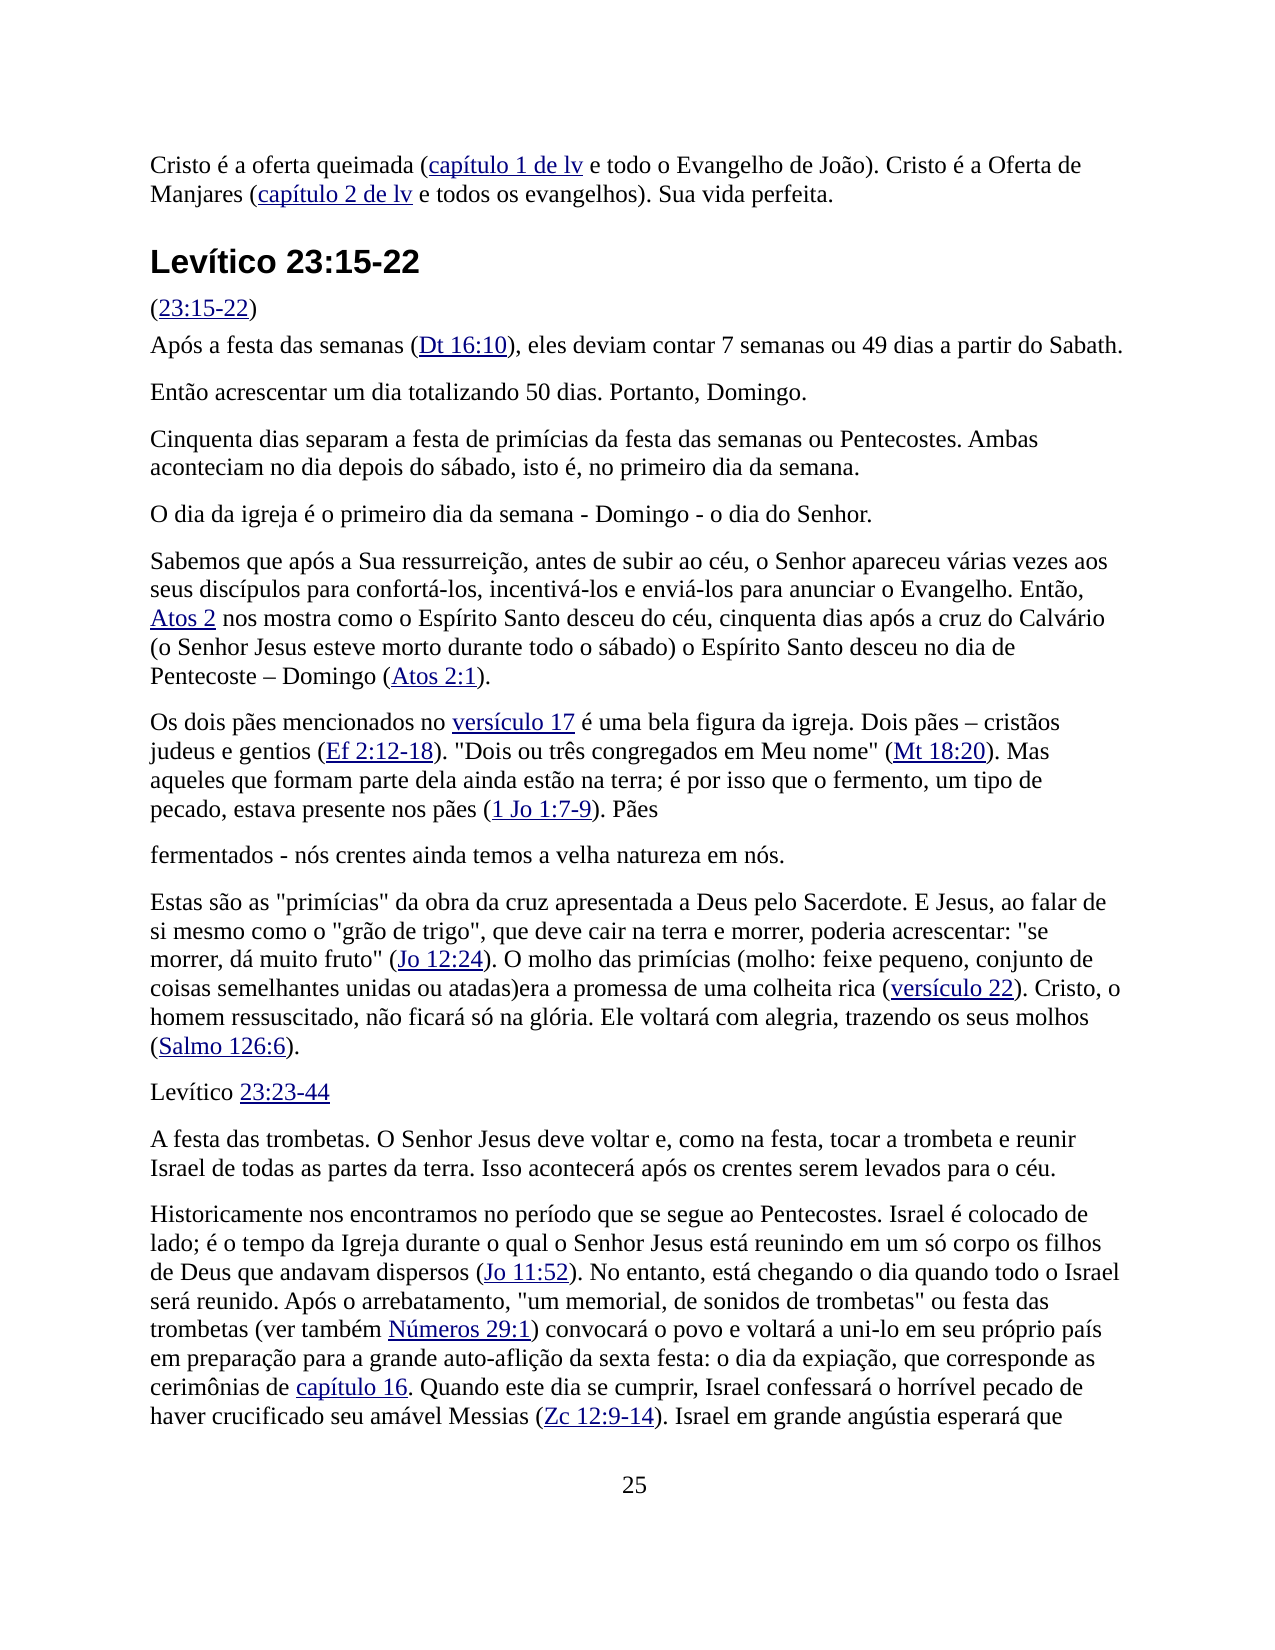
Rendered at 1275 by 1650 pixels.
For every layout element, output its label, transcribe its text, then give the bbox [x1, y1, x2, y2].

text Após a festa das semanas (Dt 16:10), eles deviam contar 7 semanas ou 49 dias a partir do Sabath. [150, 330, 1125, 359]
text Levítico 23:23-44 [150, 1077, 1125, 1106]
text Cinquenta dias separam a festa de primícias da festa das semanas ou Pentecostes. Ambas aconteciam no dia depois do sábado, isto é, no primeiro dia da semana. [150, 424, 1125, 481]
subtitle Levítico 23:15-22 [150, 241, 1125, 280]
text Cristo é a oferta queimada (capítulo 1 de lv e todo o Evangelho de João). Cristo é a Oferta de Manjares (capítulo 2 de lv e todos os evangelhos). Sua vida perfeita. [150, 150, 1125, 207]
text Sabemos que após a Sua ressurreição, antes de subir ao céu, o Senhor apareceu várias vezes aos seus discípulos para confortá-los, incentivá-los e enviá-los para anunciar o Evangelho. Então, Atos 2 nos mostra como o Espírito Santo desceu do céu, cinquenta dias após a cruz do Calvário (o Senhor Jesus esteve morto durante todo o sábado) o Espírito Santo desceu no dia de Pentecoste – Domingo (Atos 2:1). [150, 546, 1125, 689]
text A festa das trombetas. O Senhor Jesus deve voltar e, como na festa, tocar a trombeta e reunir Israel de todas as partes da terra. Isso acontecerá após os crentes serem levados para o céu. [150, 1124, 1125, 1182]
text Então acrescentar um dia totalizando 50 dias. Portanto, Domingo. [150, 377, 1125, 406]
text (23:15-22) [150, 293, 1125, 321]
text Historicamente nos encontramos no período que se segue ao Pentecostes. Israel é colocado de lado; é o tempo da Igreja durante o qual o Senhor Jesus está reunindo em um só corpo os filhos de Deus que andavam dispersos (Jo 11:52). No entanto, está chegando o dia quando todo o Israel será reunido. Após o arrebatamento, "um memorial, de sonidos de trombetas" ou festa das trombetas (ver também Números 29:1) convocará o povo e voltará a uni-lo em seu próprio país em preparação para a grande auto-aflição da sexta festa: o dia da expiação, que corresponde as cerimônias de capítulo 16. Quando este dia se cumprir, Israel confessará o horrível pecado de haver crucificado seu amável Messias (Zc 12:9-14). Israel em grande angústia esperará que [150, 1199, 1125, 1429]
text Os dois pães mencionados no versículo 17 é uma bela figura da igreja. Dois pães – cristãos judeus e gentios (Ef 2:12-18). "Dois ou três congregados em Meu nome" (Mt 18:20). Mas aqueles que formam parte dela ainda estão na terra; é por isso que o fermento, um tipo de pecado, estava presente nos pães (1 Jo 1:7-9). Pães [150, 707, 1125, 822]
text fermentados - nós crentes ainda temos a velha natureza em nós. [150, 840, 1125, 869]
text Estas são as "primícias" da obra da cruz apresentada a Deus pelo Sacerdote. E Jesus, ao falar de si mesmo como o "grão de trigo", que deve cair na terra e morrer, poderia acrescentar: "se morrer, dá muito fruto" (Jo 12:24). O molho das primícias (molho: feixe pequeno, conjunto de coisas semelhantes unidas ou atadas)era a promessa de uma colheita rica (versículo 22). Cristo, o homem ressuscitado, não ficará só na glória. Ele voltará com alegria, trazendo os seus molhos (Salmo 126:6). [150, 887, 1125, 1059]
text O dia da igreja é o primeiro dia da semana - Domingo - o dia do Senhor. [150, 499, 1125, 528]
